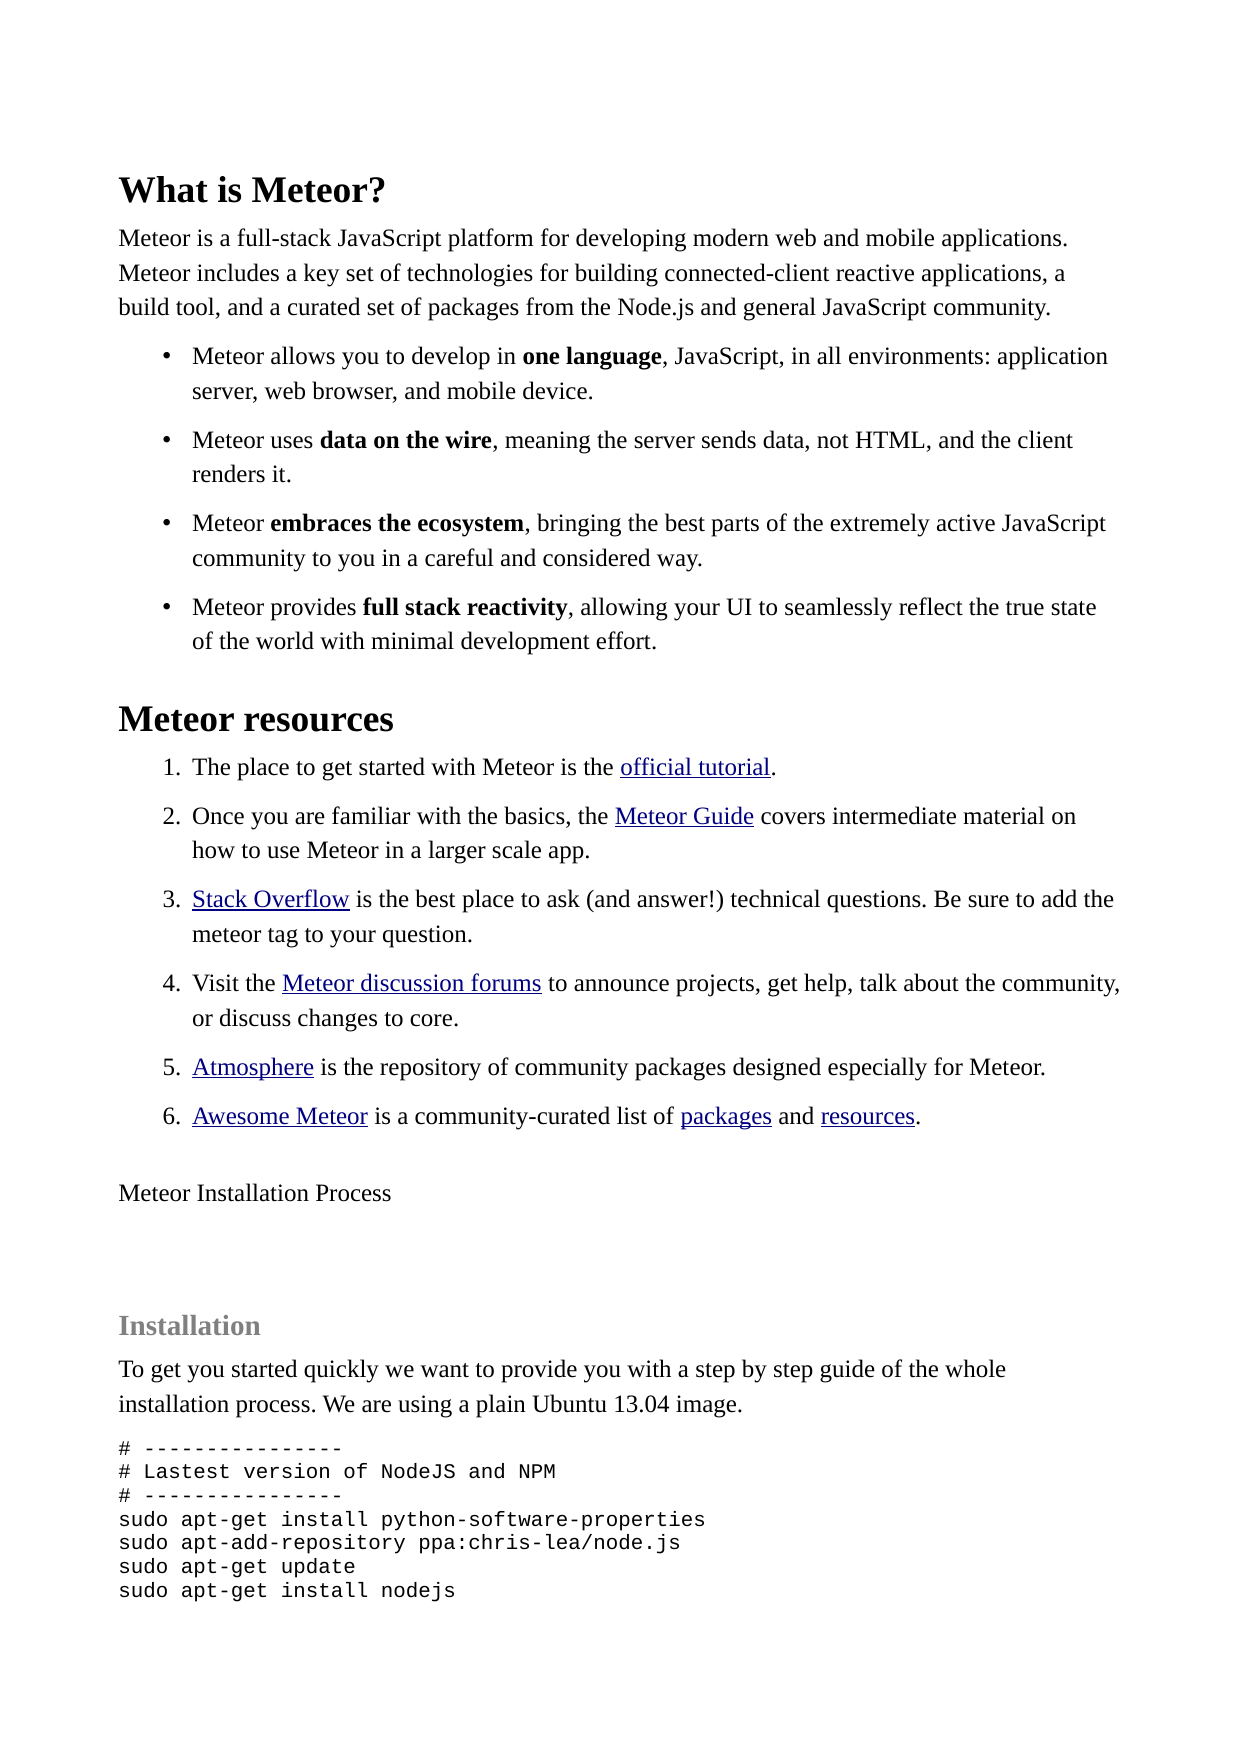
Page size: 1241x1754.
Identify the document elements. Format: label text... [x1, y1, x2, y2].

list Once you are familiar with the basics, the Meteor Guide covers intermediate material on how to use Meteor in a larger scale app. [162, 801, 1122, 864]
text # Lastest version of NodeJS and NPM [118, 1461, 1122, 1485]
list Awesome Meteor is a community-curated list of packages and resources. [162, 1101, 1122, 1129]
list Meteor provides full stack reactivity, allowing your UI to seamlessly reflect the true state of the world with minimal development effort. [162, 592, 1122, 655]
list Visit the Meteor discussion forums to announce projects, get help, talk about the community, or discuss changes to core. [162, 968, 1122, 1031]
text sudo apt-get install python-software-properties [118, 1509, 1122, 1532]
subtitle Installation [118, 1308, 1122, 1342]
list Stack Overflow is the best place to ask (and answer!) technical questions. Be sure to add the meteor tag to your question. [162, 884, 1122, 948]
text sudo apt-get install nodejs [118, 1579, 1122, 1603]
text sudo apt-add-repository ppa:chris-lea/node.js [118, 1532, 1122, 1556]
text To get you started quickly we want to provide you with a step by step guide of the whole installation process. We are using a plain Ubuntu 13.04 image. [118, 1354, 1122, 1417]
text Meteor Installation Process [118, 1178, 1122, 1207]
subtitle What is Meteor? [118, 168, 1122, 211]
text # ---------------- [118, 1485, 1122, 1509]
list The place to get started with Meteor is the official tutorial. [162, 752, 1122, 781]
text sudo apt-get update [118, 1556, 1122, 1579]
list Meteor embraces the ecosystem, bringing the best parts of the extremely active JavaScript community to you in a careful and considered way. [162, 508, 1122, 572]
list Meteor allows you to develop in one language, JavaScript, in all environments: application server, web browser, and mobile device. [162, 341, 1122, 404]
text Meteor is a full-stack JavaScript platform for developing modern web and mobile applications. Meteor includes a key set of technologies for building connected-client reactive applications, a build tool, and a curated set of packages from the Node.js and general JavaScript community. [118, 223, 1122, 321]
text # ---------------- [118, 1438, 1122, 1461]
list Atmosphere is the repository of community packages designed especially for Meteor. [162, 1052, 1122, 1080]
list Meteor uses data on the wire, meaning the server sends data, not HTML, and the client renders it. [162, 425, 1122, 488]
subtitle Meteor resources [118, 696, 1122, 739]
